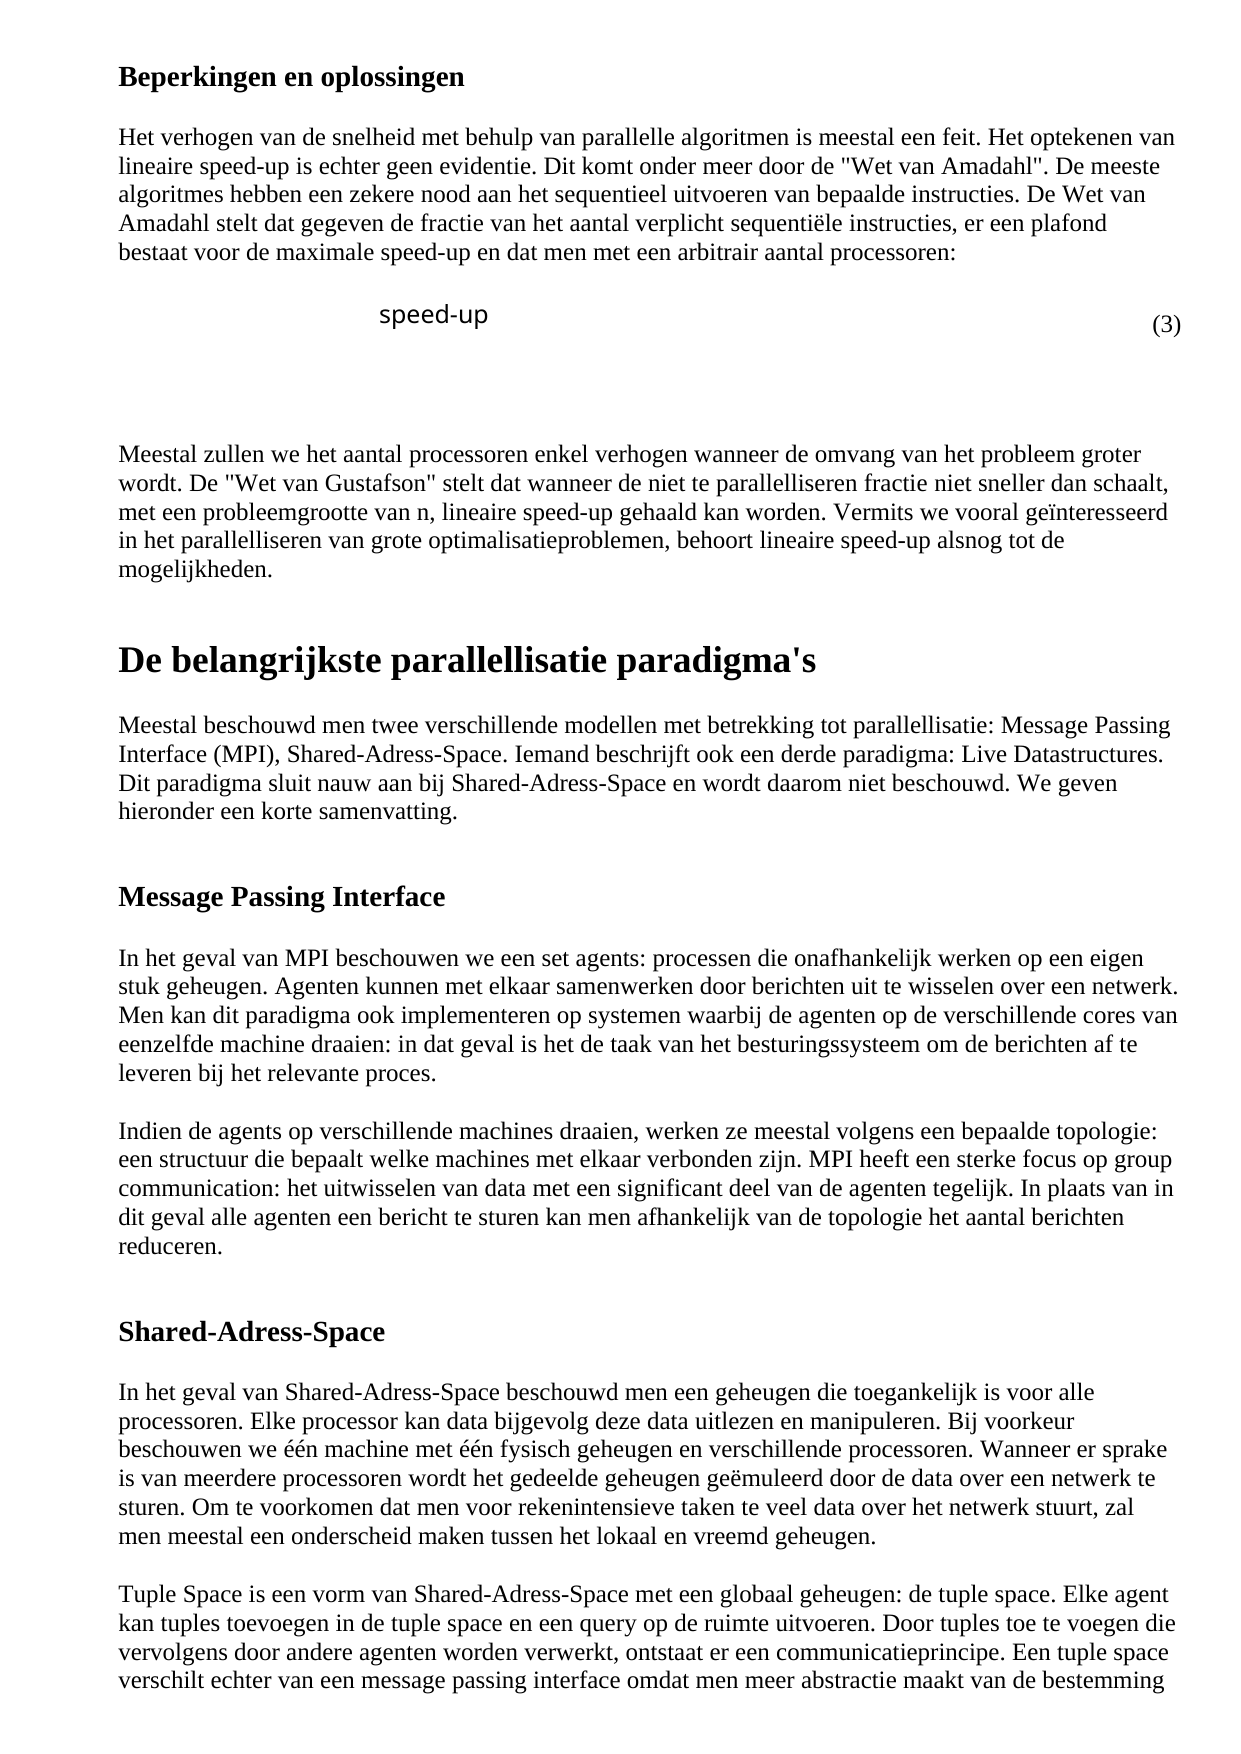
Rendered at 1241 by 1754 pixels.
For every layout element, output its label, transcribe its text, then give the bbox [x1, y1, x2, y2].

subtitle Message Passing Interface [118, 879, 1181, 913]
text Het verhogen van de snelheid met behulp van parallelle algoritmen is meestal een feit. Het optekenen van lineaire speed-up is echter geen evidentie. Dit komt onder meer door de "Wet van Amadahl". De meeste algoritmes hebben een zekere nood aan het sequentieel uitvoeren van bepaalde instructies. De Wet van Amadahl stelt dat gegeven de fractie van het aantal verplicht sequentiële instructies, er een plafond bestaat voor de maximale speed-up en dat men met een arbitrair aantal processoren: [118, 122, 1181, 266]
subtitle Shared-Adress-Space [118, 1314, 1181, 1348]
text Meestal beschouwd men twee verschillende modellen met betrekking tot parallellisatie: Message Passing Interface (MPI), Shared-Adress-Space. Iemand beschrijft ook een derde paradigma: Live Datastructures. Dit paradigma sluit nauw aan bij Shared-Adress-Space en wordt daarom niet beschouwd. We geven hieronder een korte samenvatting. [118, 710, 1181, 825]
text In het geval van MPI beschouwen we een set agents: processen die onafhankelijk werken op een eigen stuk geheugen. Agenten kunnen met elkaar samenwerken door berichten uit te wisselen over een netwerk. Men kan dit paradigma ook implementeren op systemen waarbij de agenten op de verschillende cores van eenzelfde machine draaien: in dat geval is het de taak van het besturingssysteem om de berichten af te leveren bij het relevante proces. [118, 943, 1181, 1086]
table_header (3) [1120, 295, 1181, 381]
text Tuple Space is een vorm van Shared-Adress-Space met een globaal geheugen: de tuple space. Elke agent kan tuples toevoegen in de tuple space en een query op de ruimte uitvoeren. Door tuples toe te voegen die vervolgens door andere agenten worden verwerkt, ontstaat er een communicatieprincipe. Een tuple space verschilt echter van een message passing interface omdat men meer abstractie maakt van de bestemming [118, 1579, 1181, 1694]
text Meestal zullen we het aantal processoren enkel verhogen wanneer de omvang van het probleem groter wordt. De "Wet van Gustafson" stelt dat wanneer de niet te parallelliseren fractie niet sneller dan schaalt, met een probleemgrootte van n, lineaire speed-up gehaald kan worden. Vermits we vooral geïnteresseerd in het parallelliseren van grote optimalisatieproblemen, behoort lineaire speed-up alsnog tot de mogelijkheden. [118, 439, 1181, 583]
subtitle Beperkingen en oplossingen [118, 59, 1181, 93]
text In het geval van Shared-Adress-Space beschouwd men een geheugen die toegankelijk is voor alle processoren. Elke processor kan data bijgevolg deze data uitlezen en manipuleren. Bij voorkeur beschouwen we één machine met één fysisch geheugen en verschillende processoren. Wanneer er sprake is van meerdere processoren wordt het gedeelde geheugen geëmuleerd door de data over een netwerk te sturen. Om te voorkomen dat men voor rekenintensieve taken te veel data over het netwerk stuurt, zal men meestal een onderscheid maken tussen het lokaal en vreemd geheugen. [118, 1377, 1181, 1549]
text Indien de agents op verschillende machines draaien, werken ze meestal volgens een bepaalde topologie: een structuur die bepaalt welke machines met elkaar verbonden zijn. MPI heeft een sterke focus op group communication: het uitwisselen van data met een significant deel van de agenten tegelijk. In plaats van in dit geval alle agenten een bericht te sturen kan men afhankelijk van de topologie het aantal berichten reduceren. [118, 1116, 1181, 1259]
subtitle De belangrijkste parallellisatie paradigma's [118, 637, 1181, 681]
table_header speed-up [118, 295, 1120, 381]
